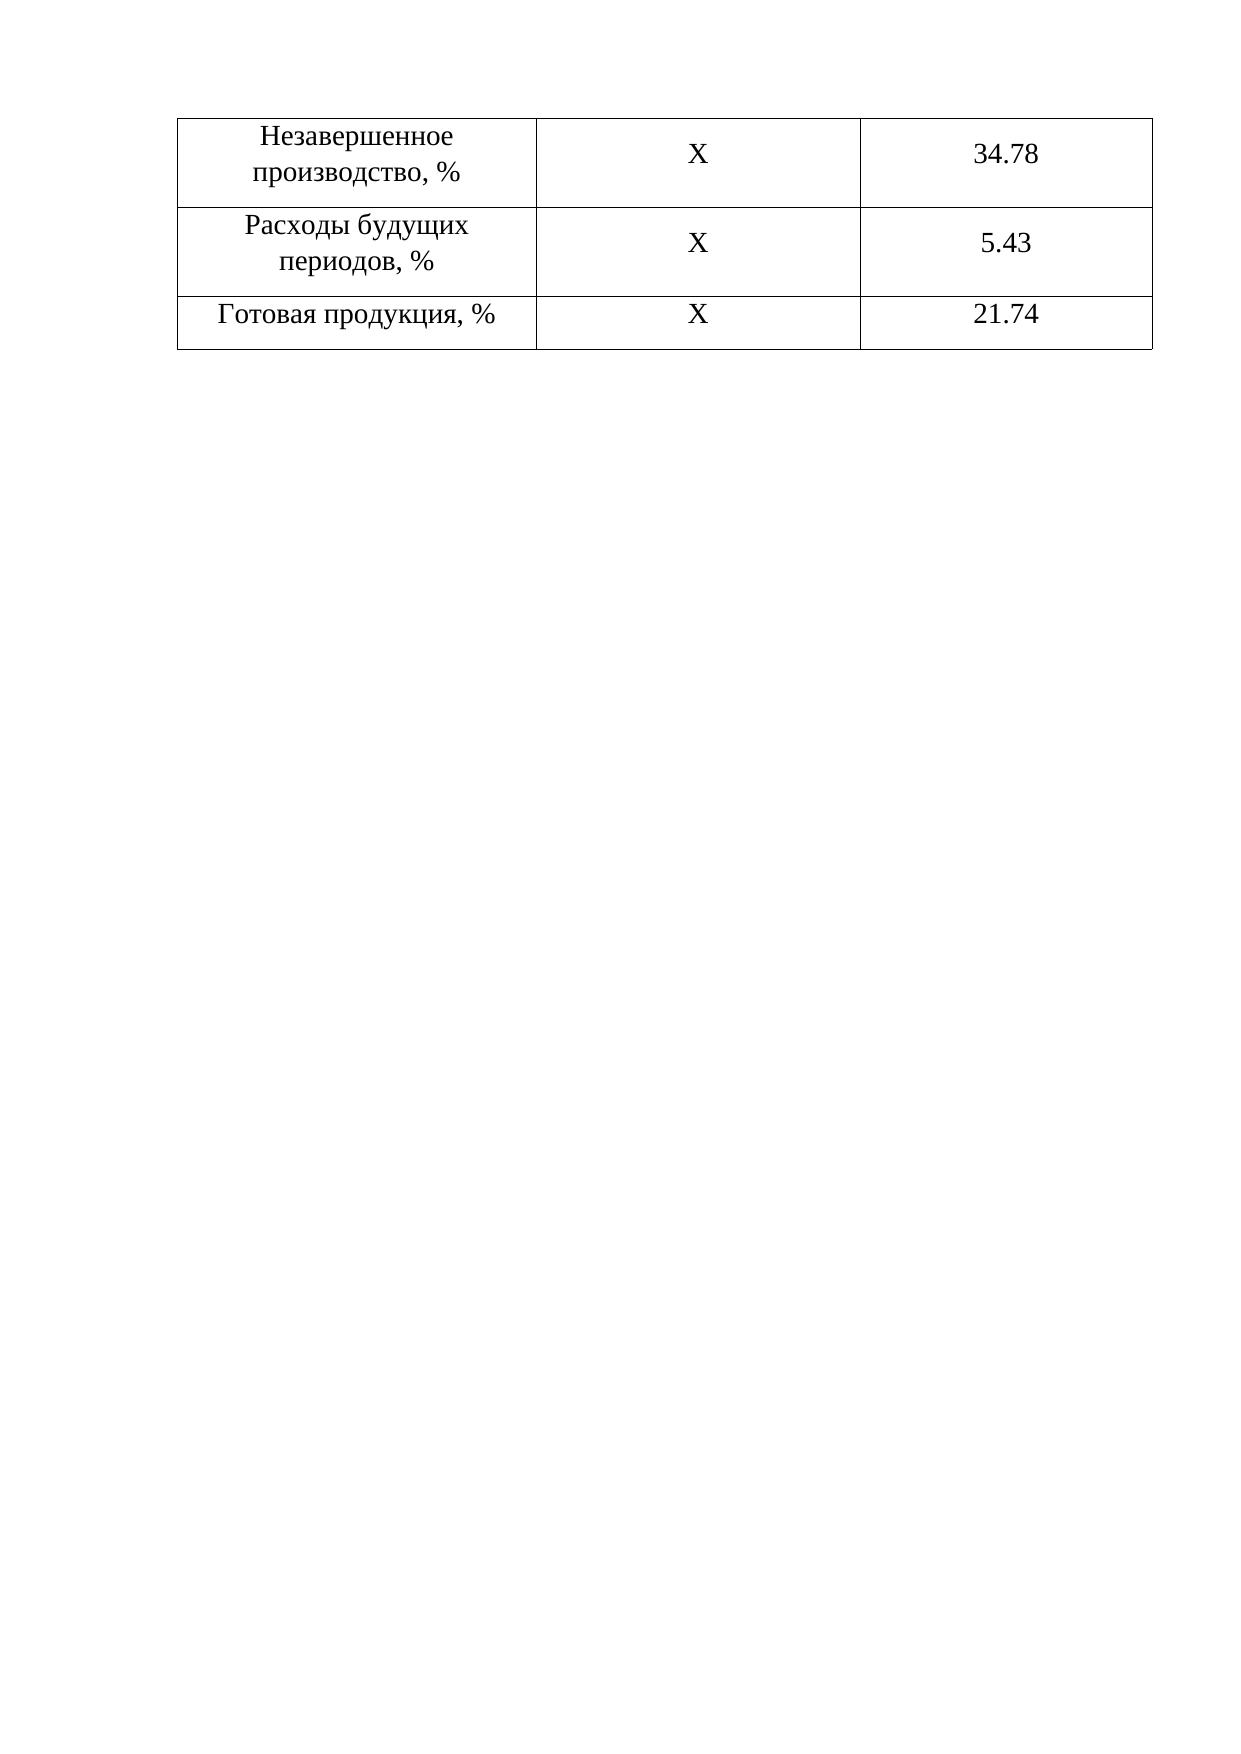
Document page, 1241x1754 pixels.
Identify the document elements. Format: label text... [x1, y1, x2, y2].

table_cell 34.78 [861, 119, 1152, 207]
table_cell 5.43 [861, 208, 1152, 296]
table_cell Готовая продукция, % [178, 297, 536, 349]
table_cell Х [537, 119, 860, 207]
table_cell Х [537, 208, 860, 296]
table_cell Расходы будущих периодов, % [178, 208, 536, 296]
table_cell 21.74 [861, 297, 1152, 349]
table_cell Х [537, 297, 860, 349]
table_cell Незавершенное производство, % [178, 119, 536, 207]
